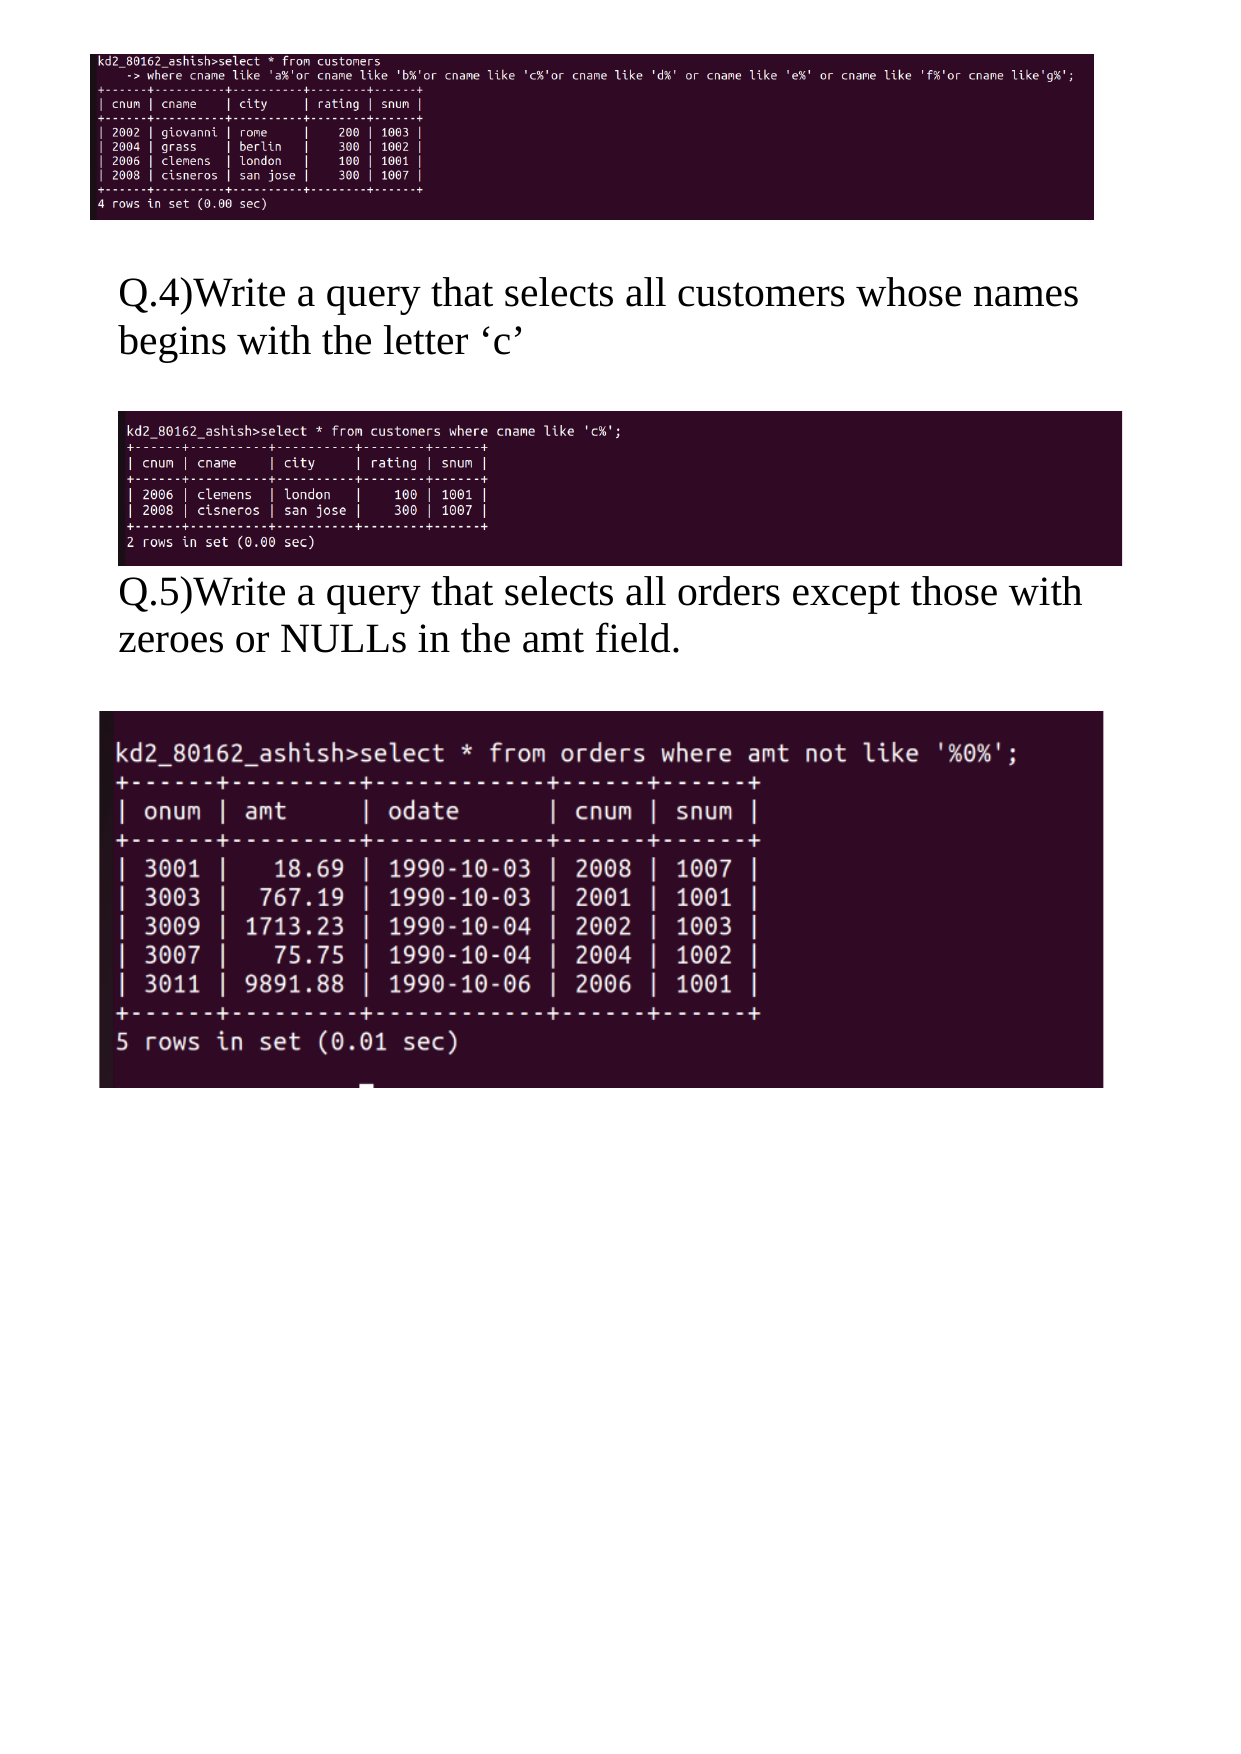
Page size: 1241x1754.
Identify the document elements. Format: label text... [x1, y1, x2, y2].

picture [99, 711, 1104, 1088]
picture [118, 411, 1123, 566]
text Q.5)Write a query that selects all orders except those with zeroes or NULLs in the amt field. [118, 566, 1122, 662]
picture [90, 54, 1094, 220]
text Q.4)Write a query that selects all customers whose names begins with the letter ‘c’ [118, 267, 1122, 363]
